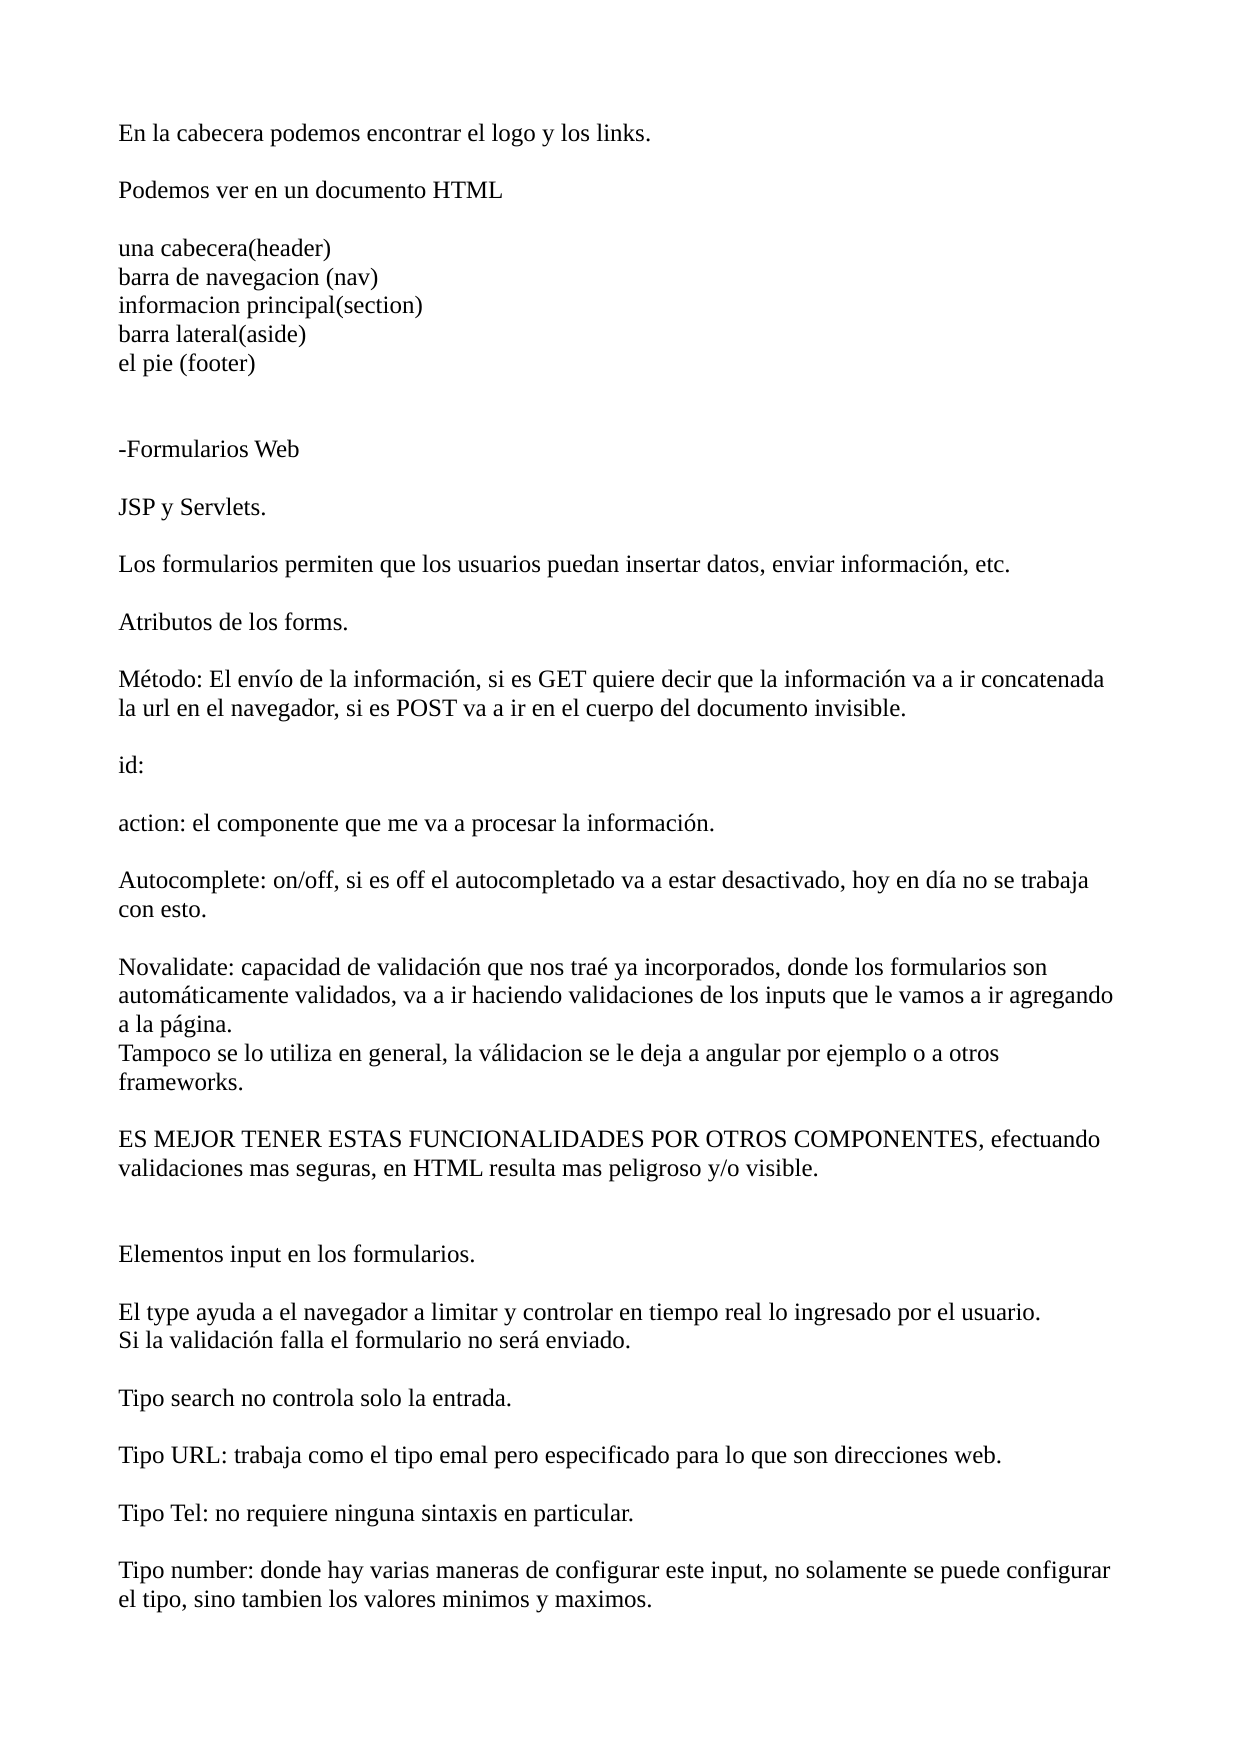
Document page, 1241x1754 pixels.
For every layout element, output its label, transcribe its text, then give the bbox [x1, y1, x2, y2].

text barra lateral(aside) [118, 319, 1122, 348]
text informacion principal(section) [118, 291, 1122, 319]
text Elementos input en los formularios. [118, 1239, 1122, 1268]
text Los formularios permiten que los usuarios puedan insertar datos, enviar información, etc. [118, 549, 1122, 578]
text En la cabecera podemos encontrar el logo y los links. [118, 118, 1122, 147]
text Tipo number: donde hay varias maneras de configurar este input, no solamente se puede configurar el tipo, sino tambien los valores minimos y maximos. [118, 1556, 1122, 1613]
text ES MEJOR TENER ESTAS FUNCIONALIDADES POR OTROS COMPONENTES, efectuando validaciones mas seguras, en HTML resulta mas peligroso y/o visible. [118, 1124, 1122, 1182]
text El type ayuda a el navegador a limitar y controlar en tiempo real lo ingresado por el usuario. [118, 1297, 1122, 1326]
text Autocomplete: on/off, si es off el autocompletado va a estar desactivado, hoy en día no se trabaja con esto. [118, 866, 1122, 923]
text JSP y Servlets. [118, 492, 1122, 521]
text Tipo search no controla solo la entrada. [118, 1383, 1122, 1412]
text Atributos de los forms. [118, 607, 1122, 636]
text Método: El envío de la información, si es GET quiere decir que la información va a ir concatenada la url en el navegador, si es POST va a ir en el cuerpo del documento invisible. [118, 664, 1122, 722]
text id: [118, 751, 1122, 779]
text Tampoco se lo utiliza en general, la válidacion se le deja a angular por ejemplo o a otros frameworks. [118, 1038, 1122, 1096]
text Podemos ver en un documento HTML [118, 176, 1122, 204]
text Tipo URL: trabaja como el tipo emal pero especificado para lo que son direcciones web. [118, 1441, 1122, 1469]
text el pie (footer) [118, 348, 1122, 377]
text -Formularios Web [118, 434, 1122, 463]
text action: el componente que me va a procesar la información. [118, 808, 1122, 837]
text Si la validación falla el formulario no será enviado. [118, 1326, 1122, 1354]
text barra de navegacion (nav) [118, 262, 1122, 291]
text Novalidate: capacidad de validación que nos traé ya incorporados, donde los formularios son automáticamente validados, va a ir haciendo validaciones de los inputs que le vamos a ir agregando a la página. [118, 952, 1122, 1038]
text una cabecera(header) [118, 233, 1122, 262]
text Tipo Tel: no requiere ninguna sintaxis en particular. [118, 1498, 1122, 1527]
